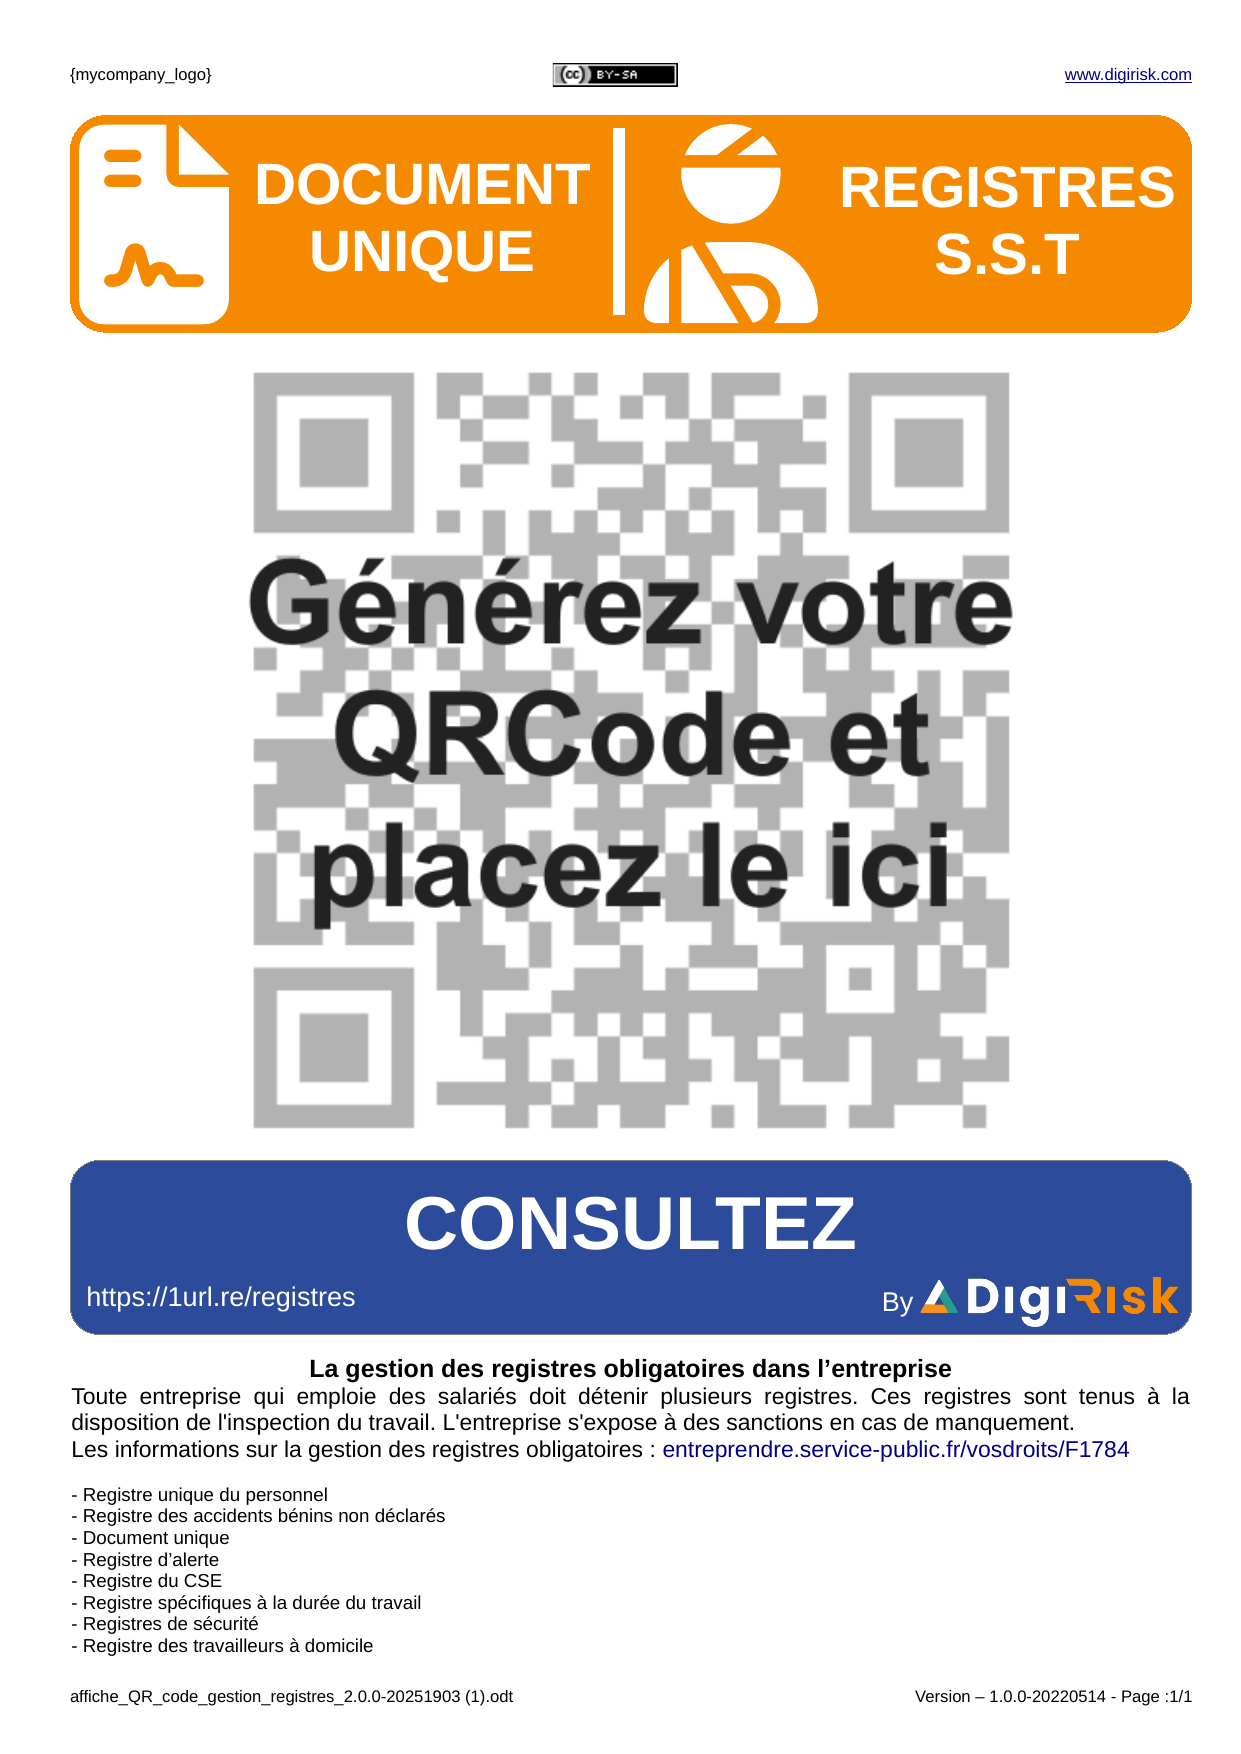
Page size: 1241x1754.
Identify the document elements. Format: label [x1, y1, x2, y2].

picture [552, 63, 678, 87]
picture [920, 1277, 1179, 1327]
picture [240, 359, 1022, 1141]
